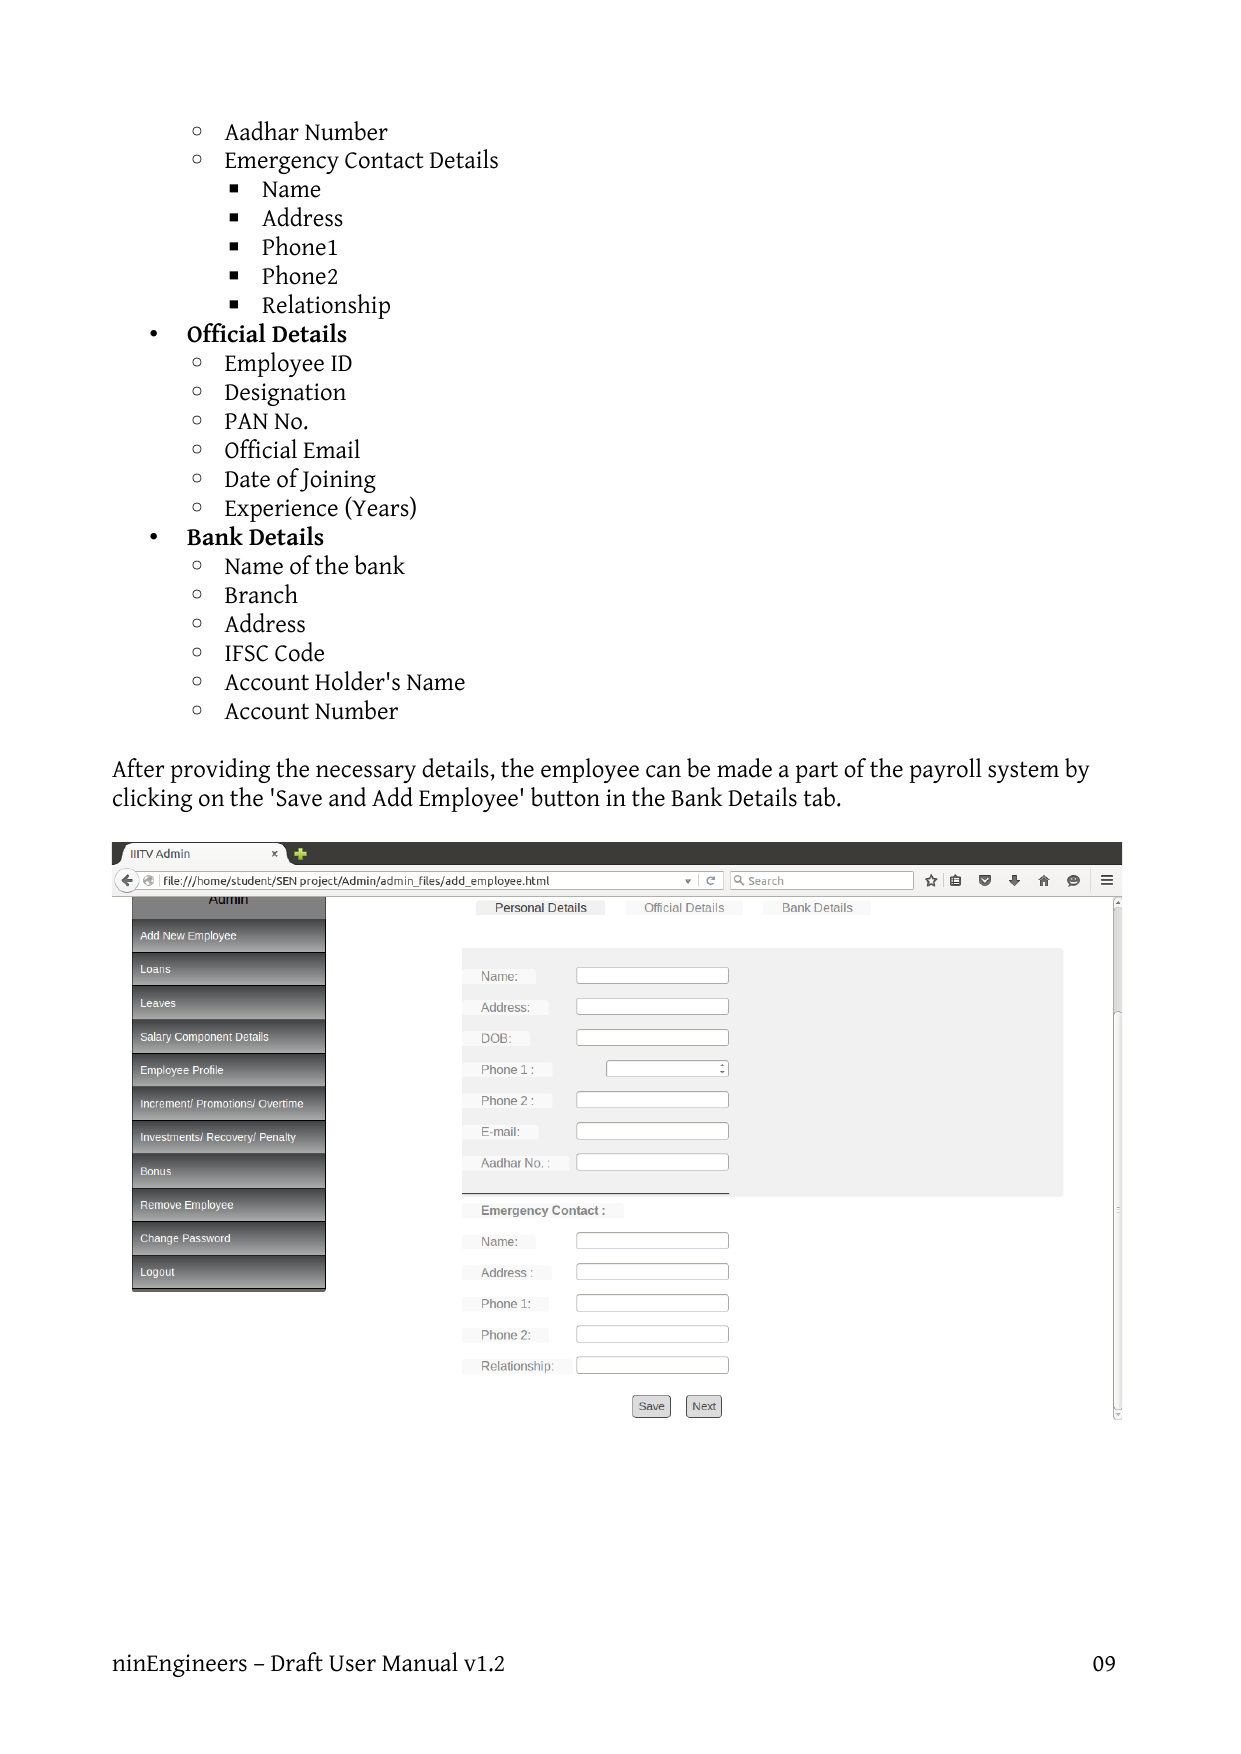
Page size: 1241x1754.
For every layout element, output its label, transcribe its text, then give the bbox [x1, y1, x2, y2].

list Name of the bank [187, 552, 1122, 581]
list Phone2 [224, 263, 1122, 292]
list Designation [187, 379, 1122, 408]
picture [111, 842, 1123, 1420]
list Official Email [187, 437, 1122, 466]
list IFSC Code [187, 639, 1122, 668]
list Relationship [224, 292, 1122, 321]
list Emergency Contact Details [187, 147, 1122, 176]
list Bank Details [149, 523, 1122, 552]
list Employee ID [187, 350, 1122, 379]
text After providing the necessary details, the employee can be made a part of the payroll system by clicking on the 'Save and Add Employee' button in the Bank Details tab. [112, 755, 1122, 813]
list Branch [187, 581, 1122, 610]
list Account Holder's Name [187, 668, 1122, 697]
list Account Number [187, 697, 1122, 726]
list Date of Joining [187, 466, 1122, 494]
list Name [224, 176, 1122, 205]
list Experience (Years) [187, 494, 1122, 523]
list Phone1 [224, 234, 1122, 263]
list Address [224, 205, 1122, 234]
list Official Details [149, 321, 1122, 350]
list Aadhar Number [187, 118, 1122, 147]
list PAN No. [187, 408, 1122, 437]
list Address [187, 610, 1122, 639]
